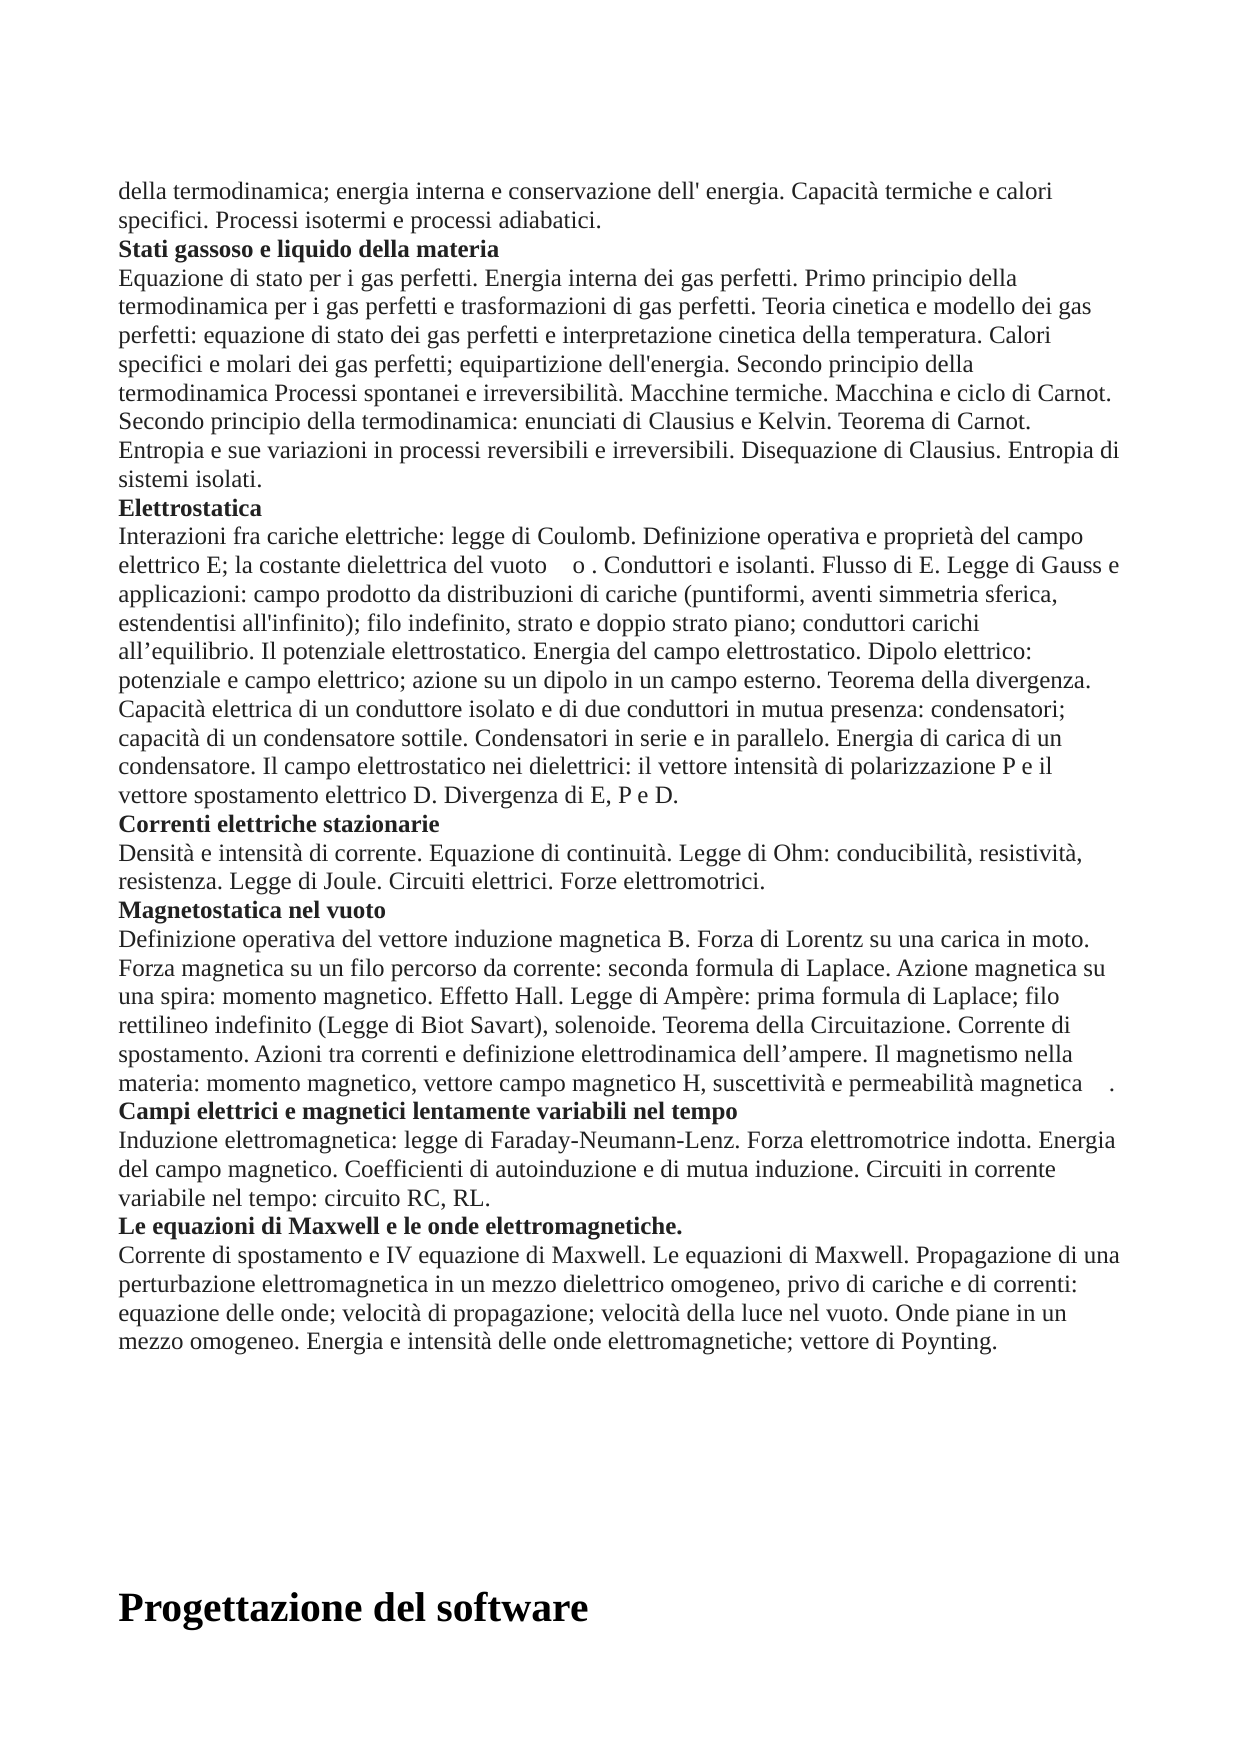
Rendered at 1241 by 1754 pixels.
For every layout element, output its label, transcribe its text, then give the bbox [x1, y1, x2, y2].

text Stati gassoso e liquido della materia [118, 234, 1122, 263]
text Induzione elettromagnetica: legge di Faraday-Neumann-Lenz. Forza elettromotrice indotta. Energia del campo magnetico. Coefficienti di autoinduzione e di mutua induzione. Circuiti in corrente variabile nel tempo: circuito RC, RL. [118, 1125, 1122, 1211]
text Definizione operativa del vettore induzione magnetica B. Forza di Lorentz su una carica in moto. Forza magnetica su un filo percorso da corrente: seconda formula di Laplace. Azione magnetica su una spira: momento magnetico. Effetto Hall. Legge di Ampère: prima formula di Laplace; filo rettilineo indefinito (Legge di Biot Savart), solenoide. Teorema della Circuitazione. Corrente di spostamento. Azioni tra correnti e definizione elettrodinamica dell’ampere. Il magnetismo nella materia: momento magnetico, vettore campo magnetico H, suscettività e permeabilità magnetica . [118, 924, 1122, 1096]
text Le equazioni di Maxwell e le onde elettromagnetiche. [118, 1211, 1122, 1240]
text Campi elettrici e magnetici lentamente variabili nel tempo [118, 1096, 1122, 1125]
text Equazione di stato per i gas perfetti. Energia interna dei gas perfetti. Primo principio della termodinamica per i gas perfetti e trasformazioni di gas perfetti. Teoria cinetica e modello dei gas perfetti: equazione di stato dei gas perfetti e interpretazione cinetica della temperatura. Calori specifici e molari dei gas perfetti; equipartizione dell'energia. Secondo principio della termodinamica Processi spontanei e irreversibilità. Macchine termiche. Macchina e ciclo di Carnot. Secondo principio della termodinamica: enunciati di Clausius e Kelvin. Teorema di Carnot. Entropia e sue variazioni in processi reversibili e irreversibili. Disequazione di Clausius. Entropia di sistemi isolati. [118, 263, 1122, 493]
text della termodinamica; energia interna e conservazione dell' energia. Capacità termiche e calori specifici. Processi isotermi e processi adiabatici. [118, 176, 1122, 234]
text Elettrostatica [118, 493, 1122, 521]
text Densità e intensità di corrente. Equazione di continuità. Legge di Ohm: conducibilità, resistività, resistenza. Legge di Joule. Circuiti elettrici. Forze elettromotrici. [118, 838, 1122, 895]
text Interazioni fra cariche elettriche: legge di Coulomb. Definizione operativa e proprietà del campo elettrico E; la costante dielettrica del vuoto o . Conduttori e isolanti. Flusso di E. Legge di Gauss e applicazioni: campo prodotto da distribuzioni di cariche (puntiformi, aventi simmetria sferica, estendentisi all'infinito); filo indefinito, strato e doppio strato piano; conduttori carichi all’equilibrio. Il potenziale elettrostatico. Energia del campo elettrostatico. Dipolo elettrico: potenziale e campo elettrico; azione su un dipolo in un campo esterno. Teorema della divergenza. Capacità elettrica di un conduttore isolato e di due conduttori in mutua presenza: condensatori; capacità di un condensatore sottile. Condensatori in serie e in parallelo. Energia di carica di un condensatore. Il campo elettrostatico nei dielettrici: il vettore intensità di polarizzazione P e il vettore spostamento elettrico D. Divergenza di E, P e D. [118, 521, 1122, 809]
text Magnetostatica nel vuoto [118, 895, 1122, 924]
text Correnti elettriche stazionarie [118, 809, 1122, 838]
text Corrente di spostamento e IV equazione di Maxwell. Le equazioni di Maxwell. Propagazione di una perturbazione elettromagnetica in un mezzo dielettrico omogeneo, privo di cariche e di correnti: equazione delle onde; velocità di propagazione; velocità della luce nel vuoto. Onde piane in un mezzo omogeneo. Energia e intensità delle onde elettromagnetiche; vettore di Poynting. [118, 1240, 1122, 1355]
text Progettazione del software [118, 1582, 1122, 1630]
